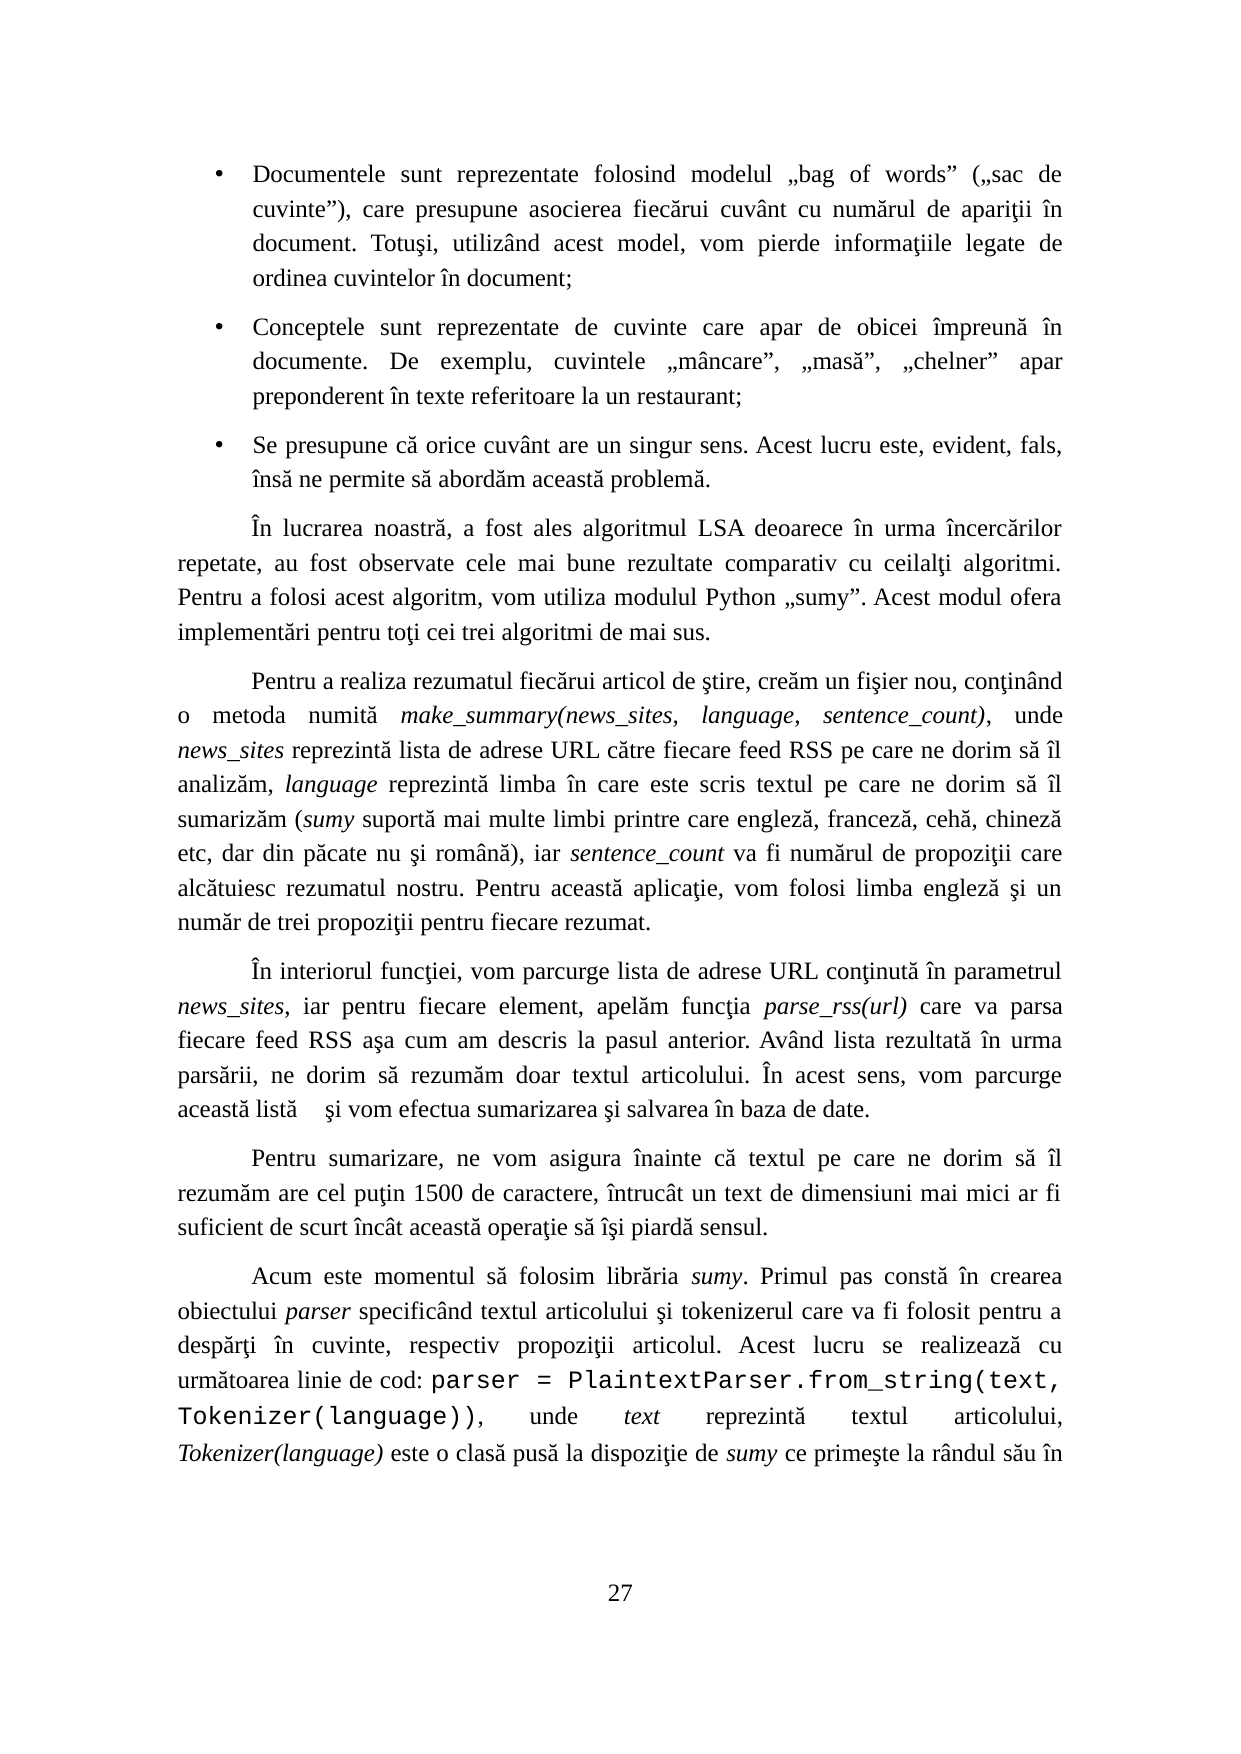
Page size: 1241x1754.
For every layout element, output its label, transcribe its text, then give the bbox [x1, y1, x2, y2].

list Conceptele sunt reprezentate de cuvinte care apar de obicei împreună în documente. De exemplu, cuvintele „mâncare”, „masă”, „chelner” apar preponderent în texte referitoare la un restaurant; [215, 312, 1063, 410]
list Se presupune că orice cuvânt are un singur sens. Acest lucru este, evident, fals, însă ne permite să abordăm această problemă. [215, 430, 1063, 493]
text Pentru sumarizare, ne vom asigura înainte că textul pe care ne dorim să îl rezumăm are cel puţin 1500 de caractere, întrucât un text de dimensiuni mai mici ar fi suficient de scurt încât această operaţie să îşi piardă sensul. [177, 1143, 1063, 1241]
text În interiorul funcţiei, vom parcurge lista de adrese URL conţinută în parametrul news_sites, iar pentru fiecare element, apelăm funcţia parse_rss(url) care va parsa fiecare feed RSS aşa cum am descris la pasul anterior. Având lista rezultată în urma parsării, ne dorim să rezumăm doar textul articolului. În acest sens, vom parcurge această listă şi vom efectua sumarizarea şi salvarea în baza de date. [177, 956, 1063, 1123]
text Acum este momentul să folosim librăria sumy. Primul pas constă în crearea obiectului parser specificând textul articolului şi tokenizerul care va fi folosit pentru a despărţi în cuvinte, respectiv propoziţii articolul. Acest lucru se realizează cu următoarea linie de cod: parser = PlaintextParser.from_string(text, Tokenizer(language)), unde text reprezintă textul articolului, Tokenizer(language) este o clasă pusă la dispoziţie de sumy ce primeşte la rândul său în [177, 1261, 1063, 1467]
list Documentele sunt reprezentate folosind modelul „bag of words” („sac de cuvinte”), care presupune asocierea fiecărui cuvânt cu numărul de apariţii în document. Totuşi, utilizând acest model, vom pierde informaţiile legate de ordinea cuvintelor în document; [215, 159, 1063, 292]
text În lucrarea noastră, a fost ales algoritmul LSA deoarece în urma încercărilor repetate, au fost observate cele mai bune rezultate comparativ cu ceilalţi algoritmi. Pentru a folosi acest algoritm, vom utiliza modulul Python „sumy”. Acest modul ofera implementări pentru toţi cei trei algoritmi de mai sus. [177, 513, 1063, 646]
text Pentru a realiza rezumatul fiecărui articol de ştire, creăm un fişier nou, conţinând o metoda numită make_summary(news_sites, language, sentence_count), unde news_sites reprezintă lista de adrese URL către fiecare feed RSS pe care ne dorim să îl analizăm, language reprezintă limba în care este scris textul pe care ne dorim să îl sumarizăm (sumy suportă mai multe limbi printre care engleză, franceză, cehă, chineză etc, dar din păcate nu şi română), iar sentence_count va fi numărul de propoziţii care alcătuiesc rezumatul nostru. Pentru această aplicaţie, vom folosi limba engleză şi un număr de trei propoziţii pentru fiecare rezumat. [177, 666, 1063, 936]
